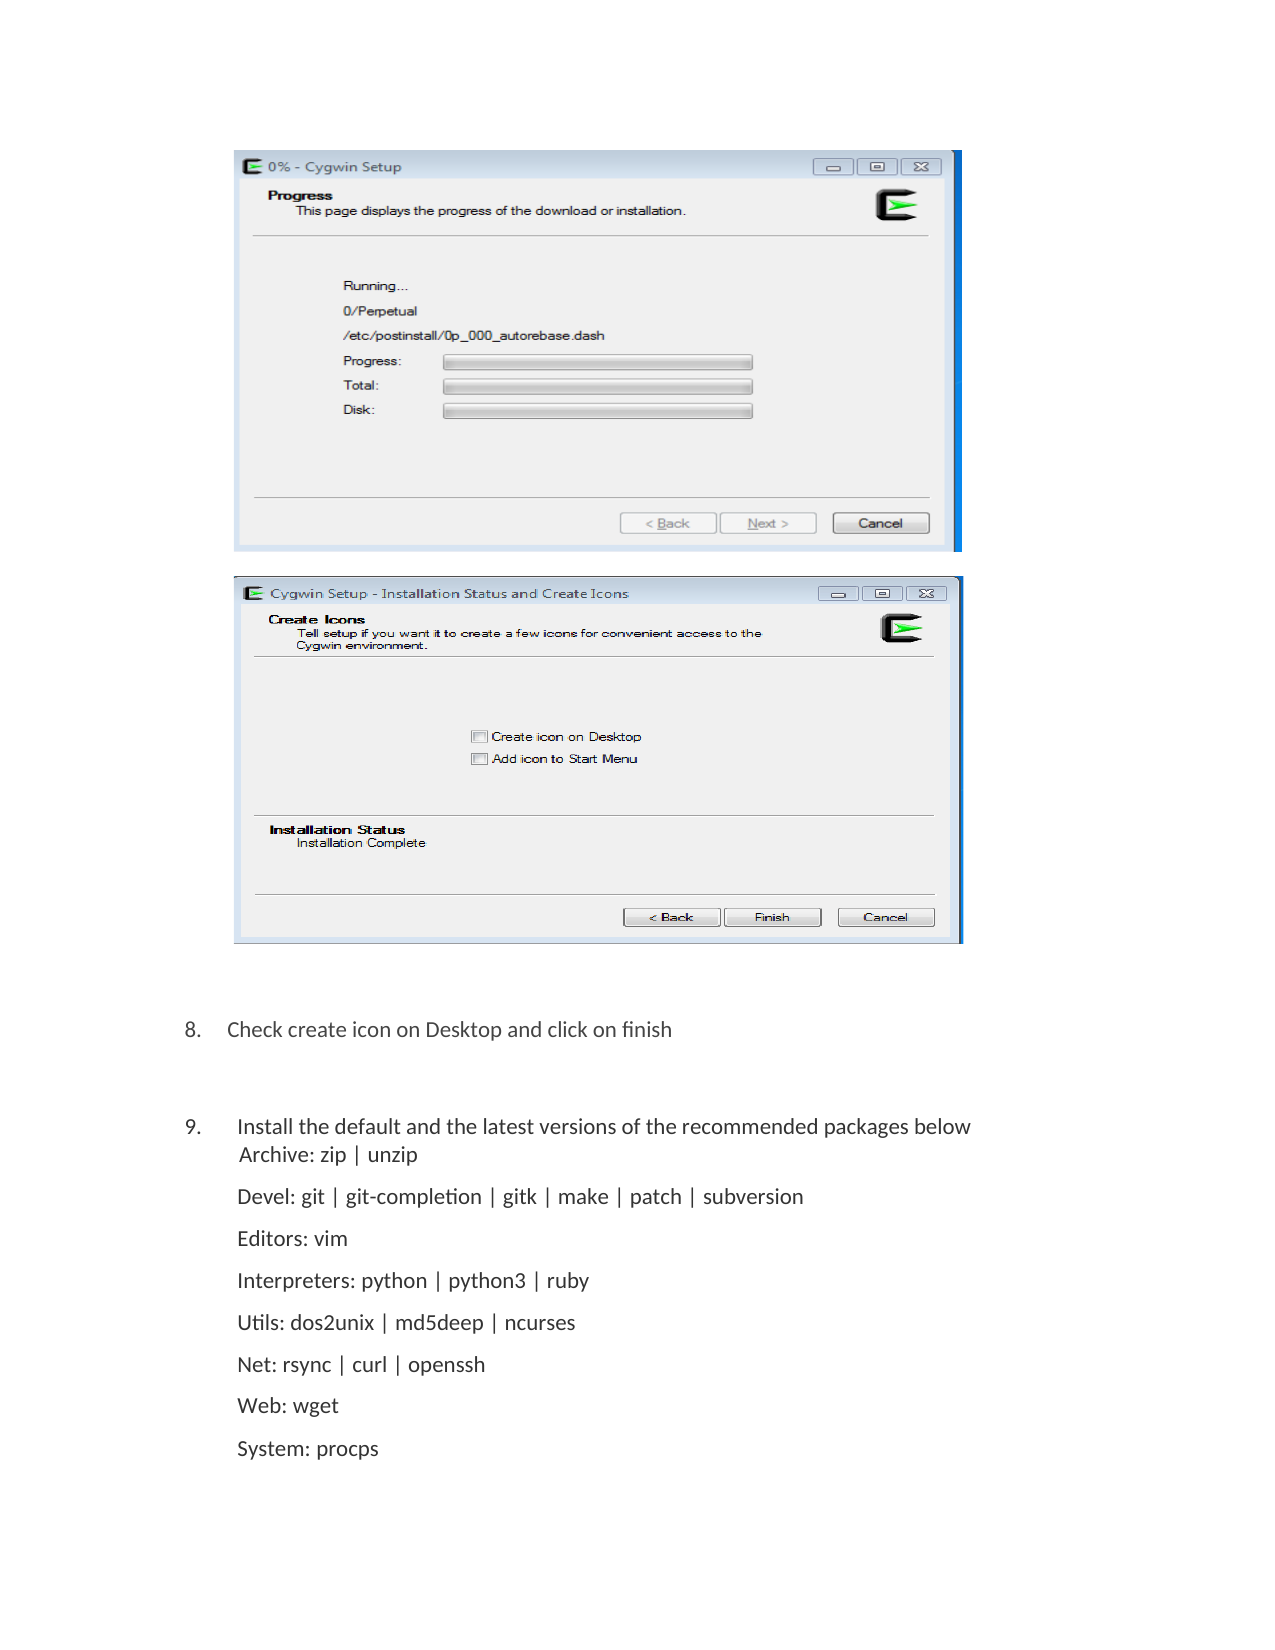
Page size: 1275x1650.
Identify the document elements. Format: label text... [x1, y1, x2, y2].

list Devel: git | git-completion | gitk | make | patch | subversion [222, 1182, 1116, 1210]
list Web: wget [222, 1392, 1116, 1420]
list Check create icon on Desktop and click on finish [184, 1015, 1116, 1043]
list Install the default and the latest versions of the recommended packages below [184, 1108, 1116, 1140]
picture [233, 576, 964, 944]
list Interpreters: python | python3 | ruby [222, 1266, 1116, 1294]
picture [233, 150, 962, 552]
list System: procps [222, 1434, 1116, 1462]
list Net: rsync | curl | openssh [222, 1350, 1116, 1378]
list Editors: vim [222, 1224, 1116, 1252]
text Archive: zip | unzip [141, 1140, 1116, 1168]
list Utils: dos2unix | md5deep | ncurses [222, 1308, 1116, 1336]
